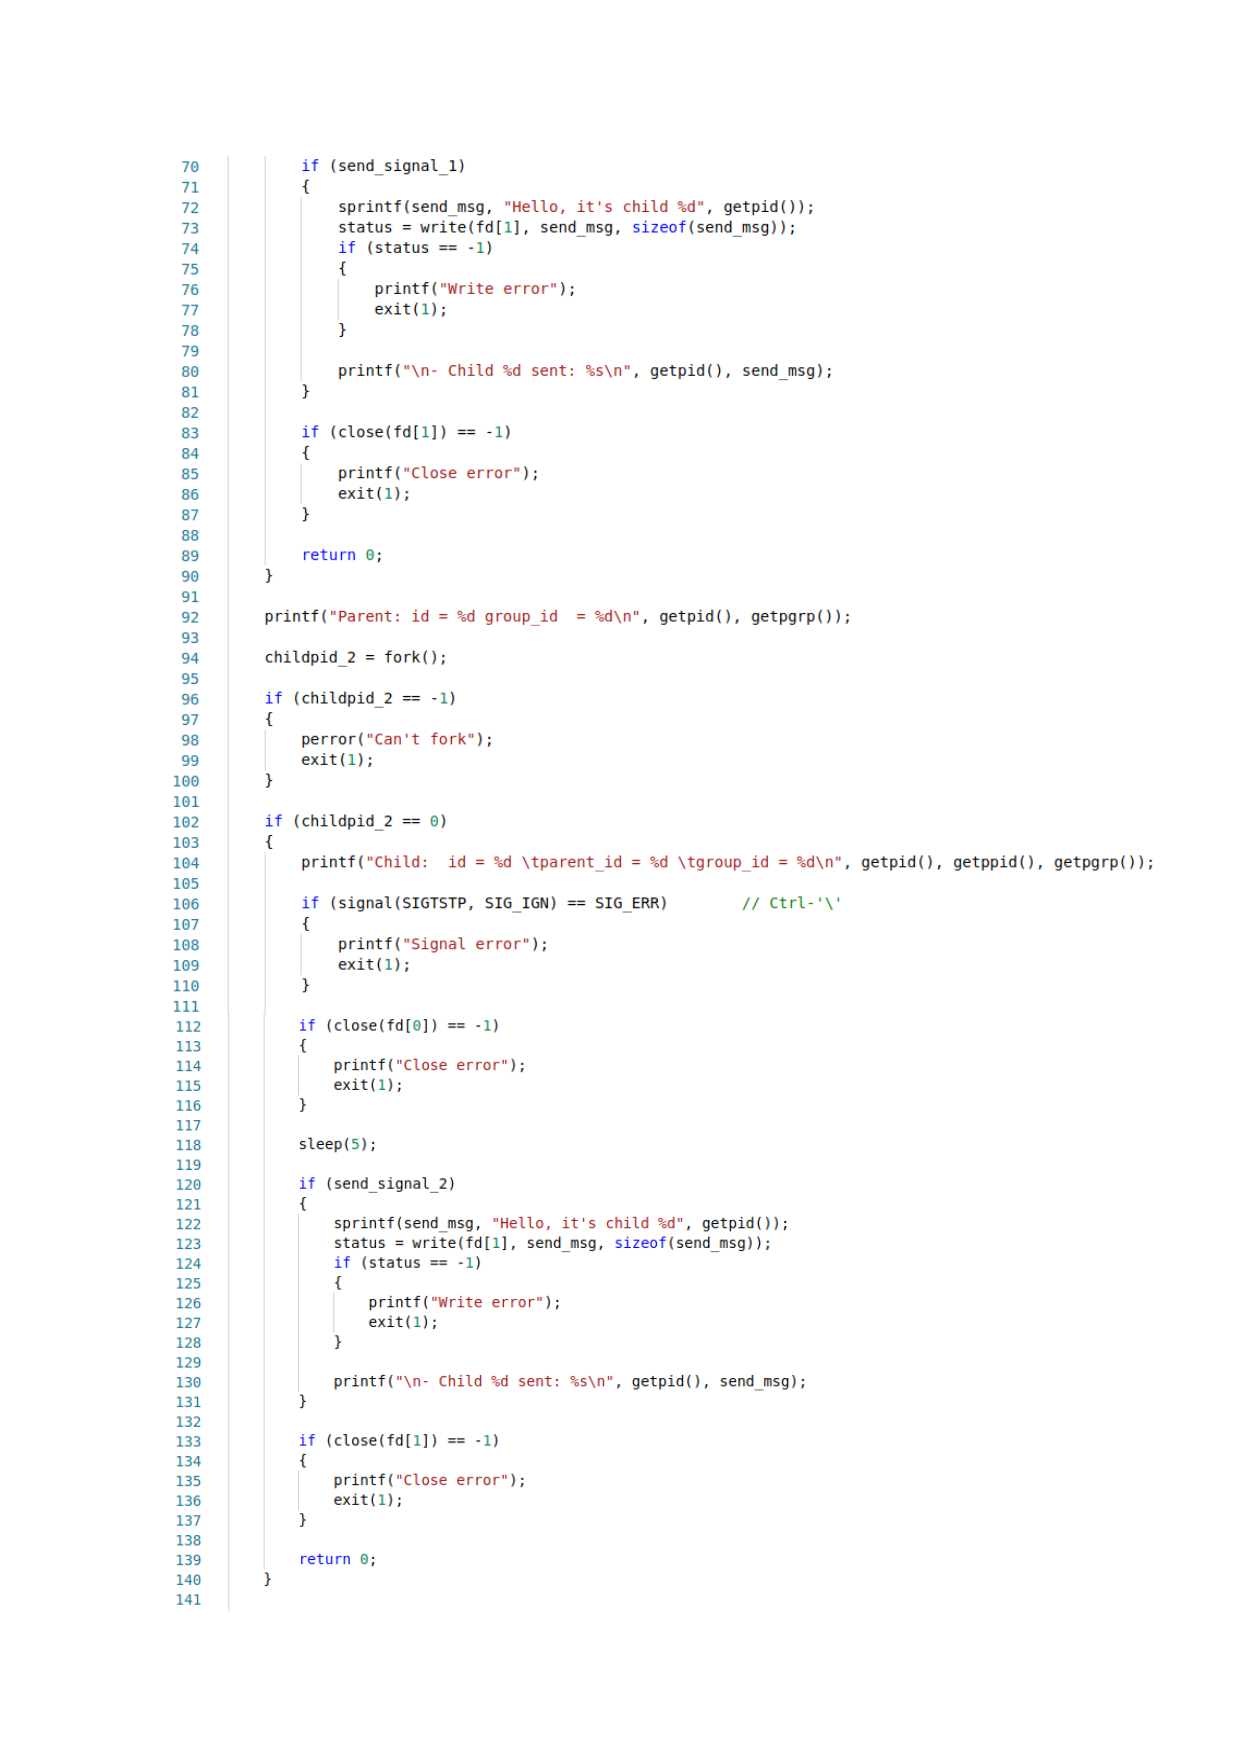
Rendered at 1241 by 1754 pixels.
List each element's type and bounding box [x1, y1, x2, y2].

picture [171, 156, 1157, 1611]
